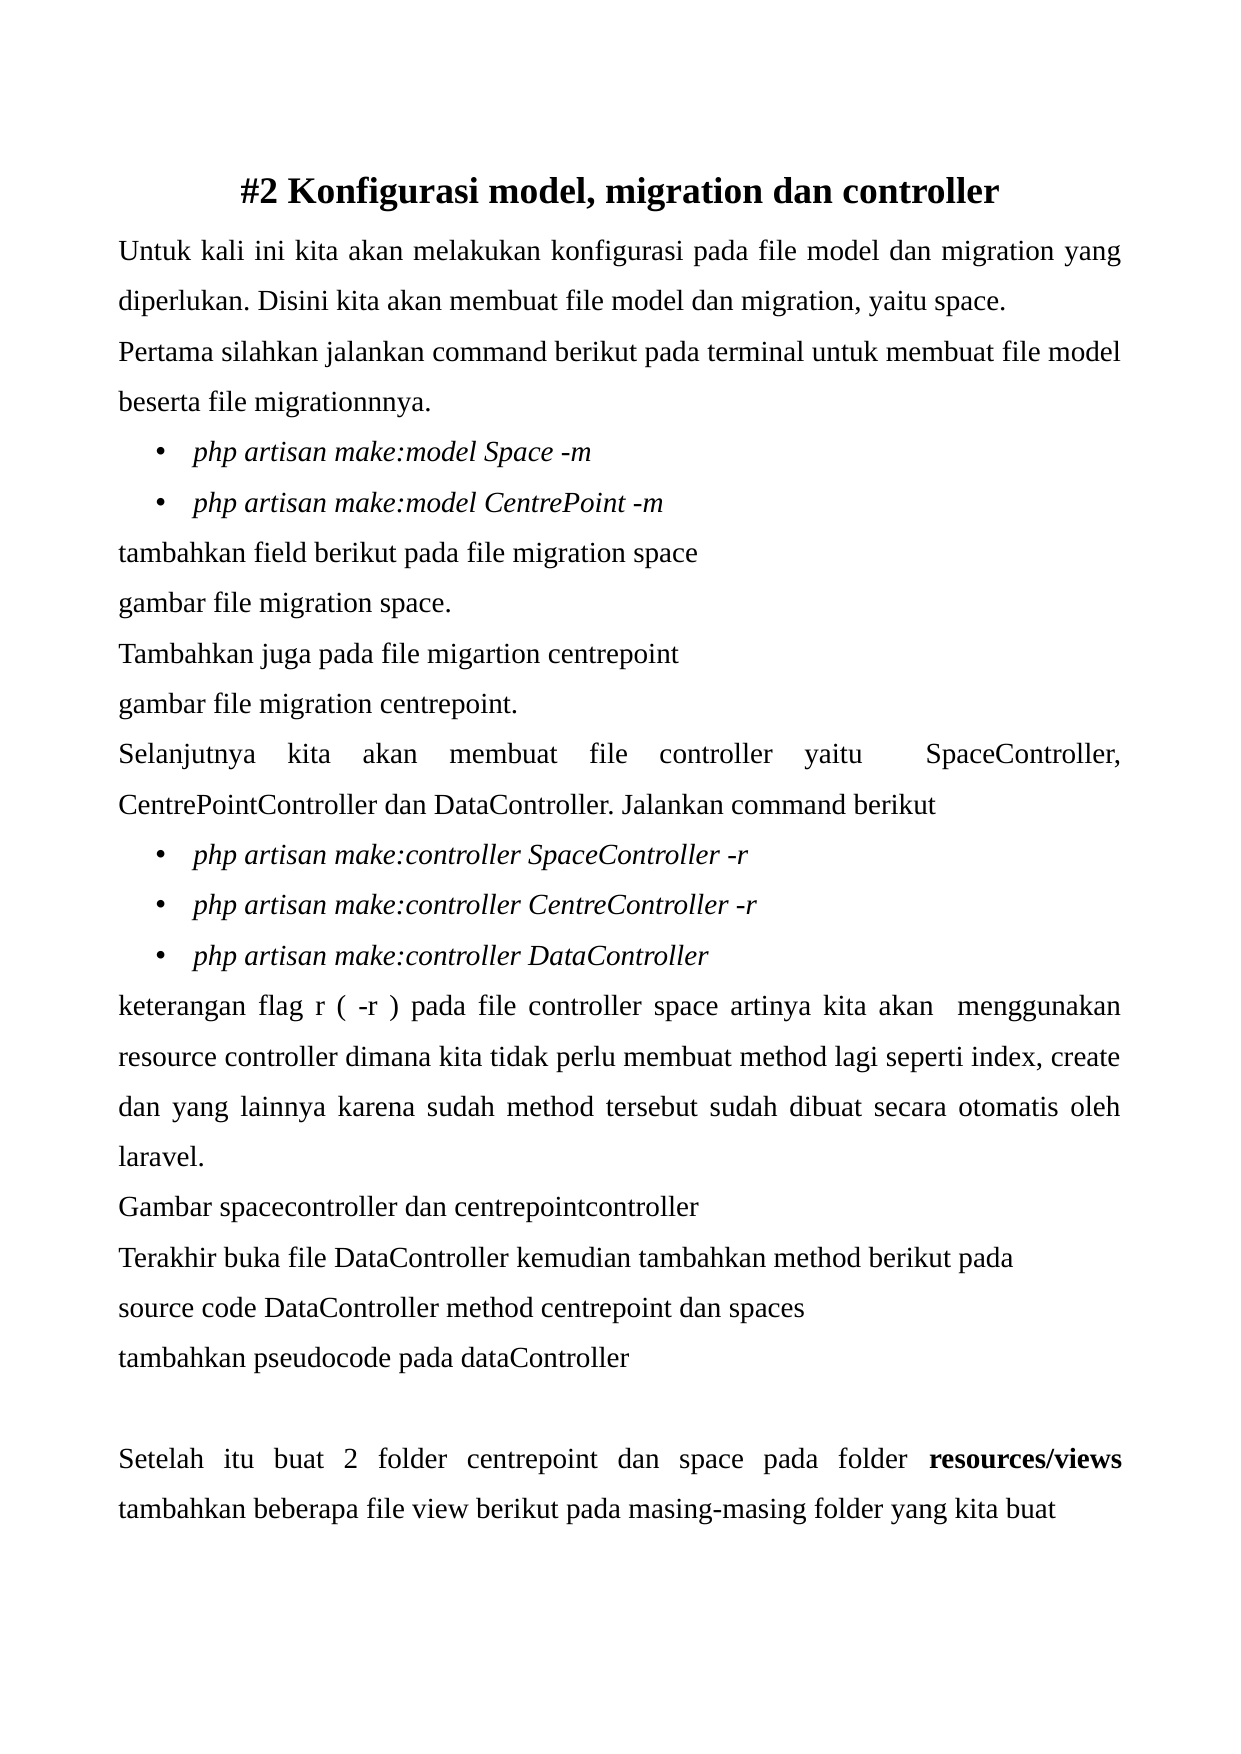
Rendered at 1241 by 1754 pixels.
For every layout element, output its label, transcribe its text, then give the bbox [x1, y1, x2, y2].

text Gambar spacecontroller dan centrepointcontroller [118, 1189, 1122, 1223]
list php artisan make:controller SpaceController -r [156, 837, 1122, 871]
list php artisan make:controller DataController [156, 938, 1122, 972]
text gambar file migration space. [118, 586, 1122, 619]
text tambahkan pseudocode pada dataController [118, 1341, 1122, 1374]
text Terakhir buka file DataController kemudian tambahkan method berikut pada [118, 1240, 1122, 1273]
text Selanjutnya kita akan membuat file controller yaitu SpaceController, CentrePointController dan DataController. Jalankan command berikut [118, 736, 1122, 820]
list php artisan make:model Space -m [156, 434, 1122, 468]
list php artisan make:controller CentreController -r [156, 887, 1122, 921]
text source code DataController method centrepoint dan spaces [118, 1290, 1122, 1324]
text #2 Konfigurasi model, migration dan controller [118, 168, 1122, 212]
text tambahkan field berikut pada file migration space [118, 535, 1122, 569]
text Untuk kali ini kita akan melakukan konfigurasi pada file model dan migration yang diperlukan. Disini kita akan membuat file model dan migration, yaitu space. [118, 233, 1122, 317]
text Setelah itu buat 2 folder centrepoint dan space pada folder resources/views tambahkan beberapa file view berikut pada masing-masing folder yang kita buat [118, 1441, 1122, 1525]
text gambar file migration centrepoint. [118, 686, 1122, 720]
text keterangan flag r ( -r ) pada file controller space artinya kita akan menggunakan resource controller dimana kita tidak perlu membuat method lagi seperti index, create dan yang lainnya karena sudah method tersebut sudah dibuat secara otomatis oleh laravel. [118, 988, 1122, 1173]
text Tambahkan juga pada file migartion centrepoint [118, 636, 1122, 669]
list php artisan make:model CentrePoint -m [156, 485, 1122, 518]
text Pertama silahkan jalankan command berikut pada terminal untuk membuat file model beserta file migrationnnya. [118, 334, 1122, 418]
